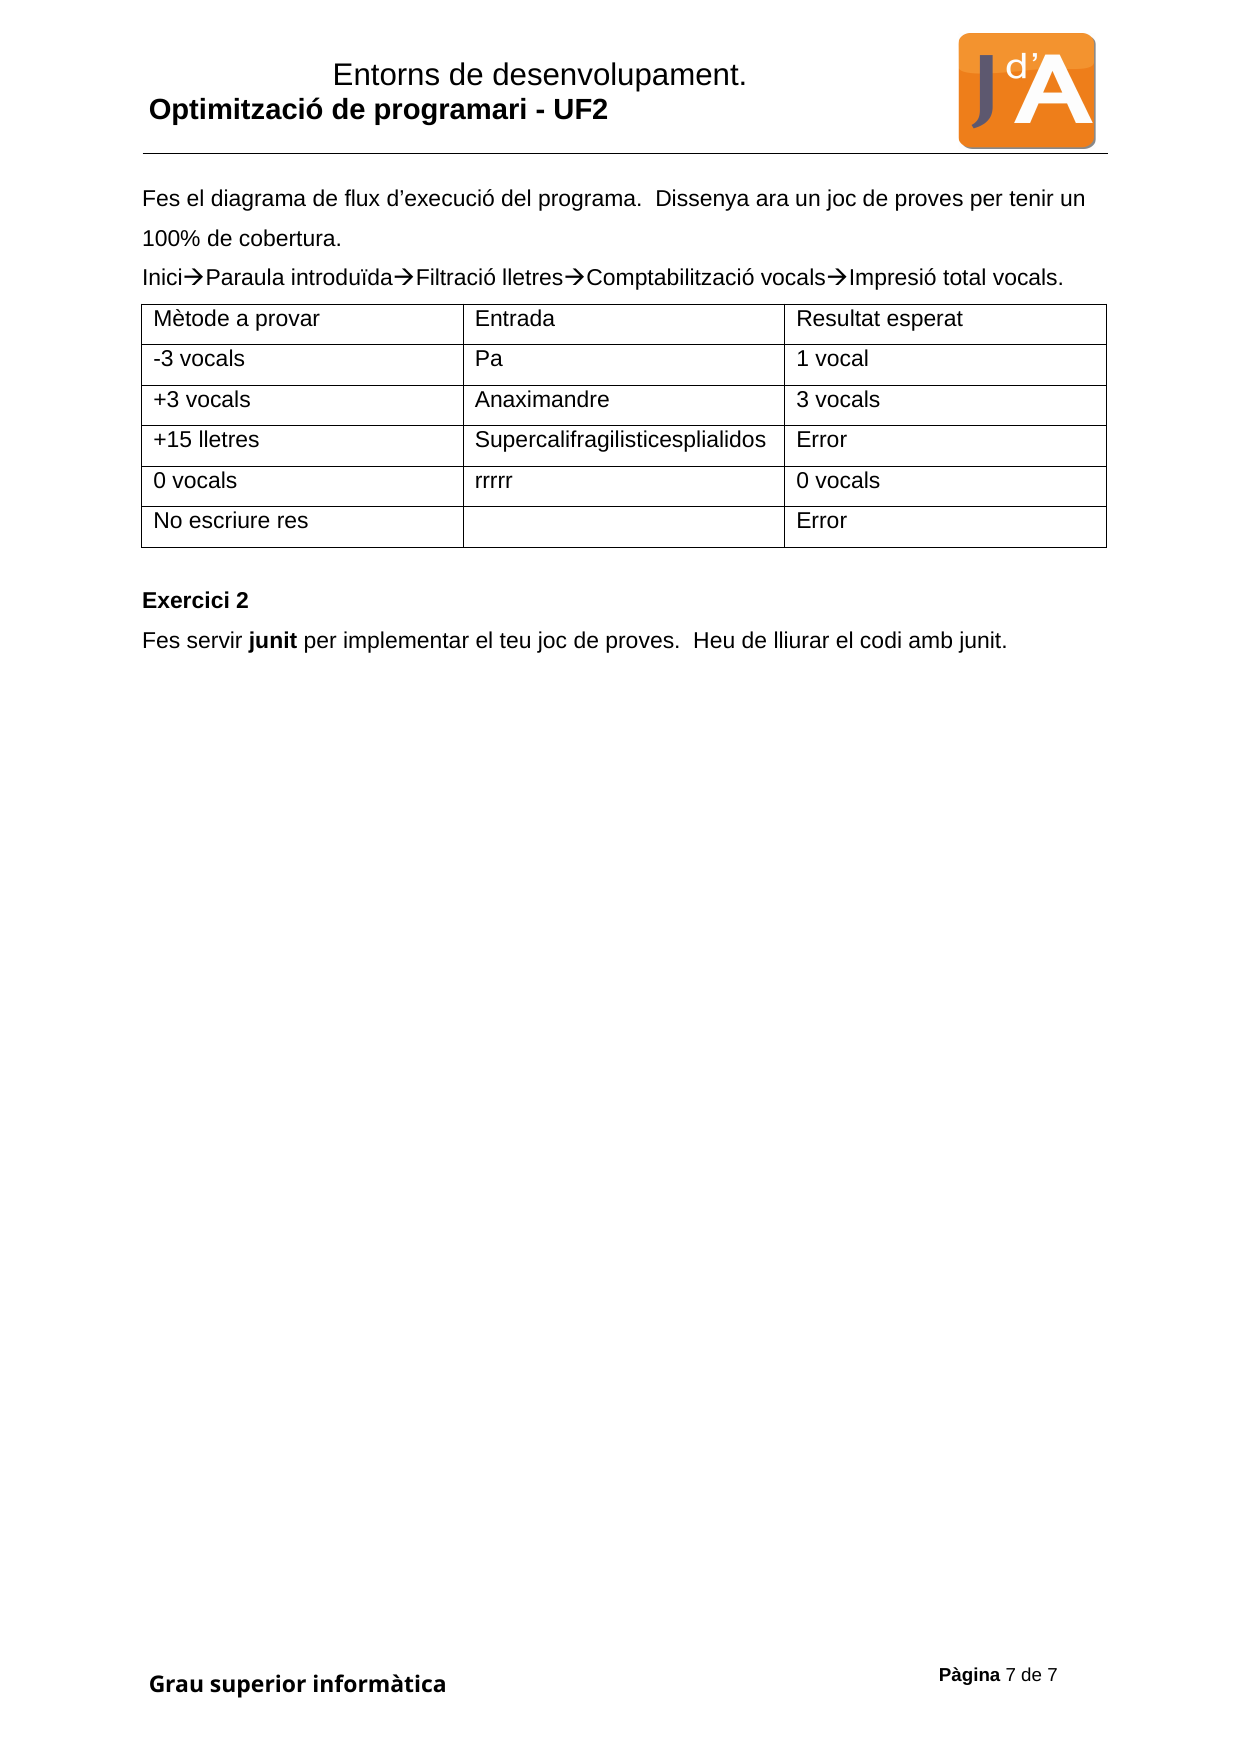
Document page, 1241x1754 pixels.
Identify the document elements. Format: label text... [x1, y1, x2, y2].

table_cell 3 vocals [785, 386, 1106, 425]
table_header Entrada [464, 305, 784, 344]
table_cell 0 vocals [142, 467, 463, 506]
table_cell rrrrr [464, 467, 784, 506]
text Fes el diagrama de flux d’execució del programa. Dissenya ara un joc de proves per tenir un 100% de cobertura. [142, 185, 1107, 251]
table_cell +15 lletres [142, 426, 463, 466]
table_cell Pa [464, 345, 784, 384]
text Fes servir junit per implementar el teu joc de proves. Heu de lliurar el codi amb junit. [142, 627, 1107, 653]
table_cell Error [785, 426, 1106, 466]
text IniciParaula introduïdaFiltració lletresComptabilització vocalsImpresió total vocals. [142, 264, 1107, 290]
table_cell No escriure res [142, 507, 463, 547]
text Exercici 2 [142, 587, 1107, 613]
table_cell +3 vocals [142, 386, 463, 425]
table_cell Error [785, 507, 1106, 547]
table_cell [464, 507, 784, 547]
table_cell 0 vocals [785, 467, 1106, 506]
table_cell -3 vocals [142, 345, 463, 384]
table_cell Anaximandre [464, 386, 784, 425]
table_cell Supercalifragilisticesplialidos [464, 426, 784, 466]
table_header Resultat esperat [785, 305, 1106, 344]
table_cell 1 vocal [785, 345, 1106, 384]
table_header Mètode a provar [142, 305, 463, 344]
